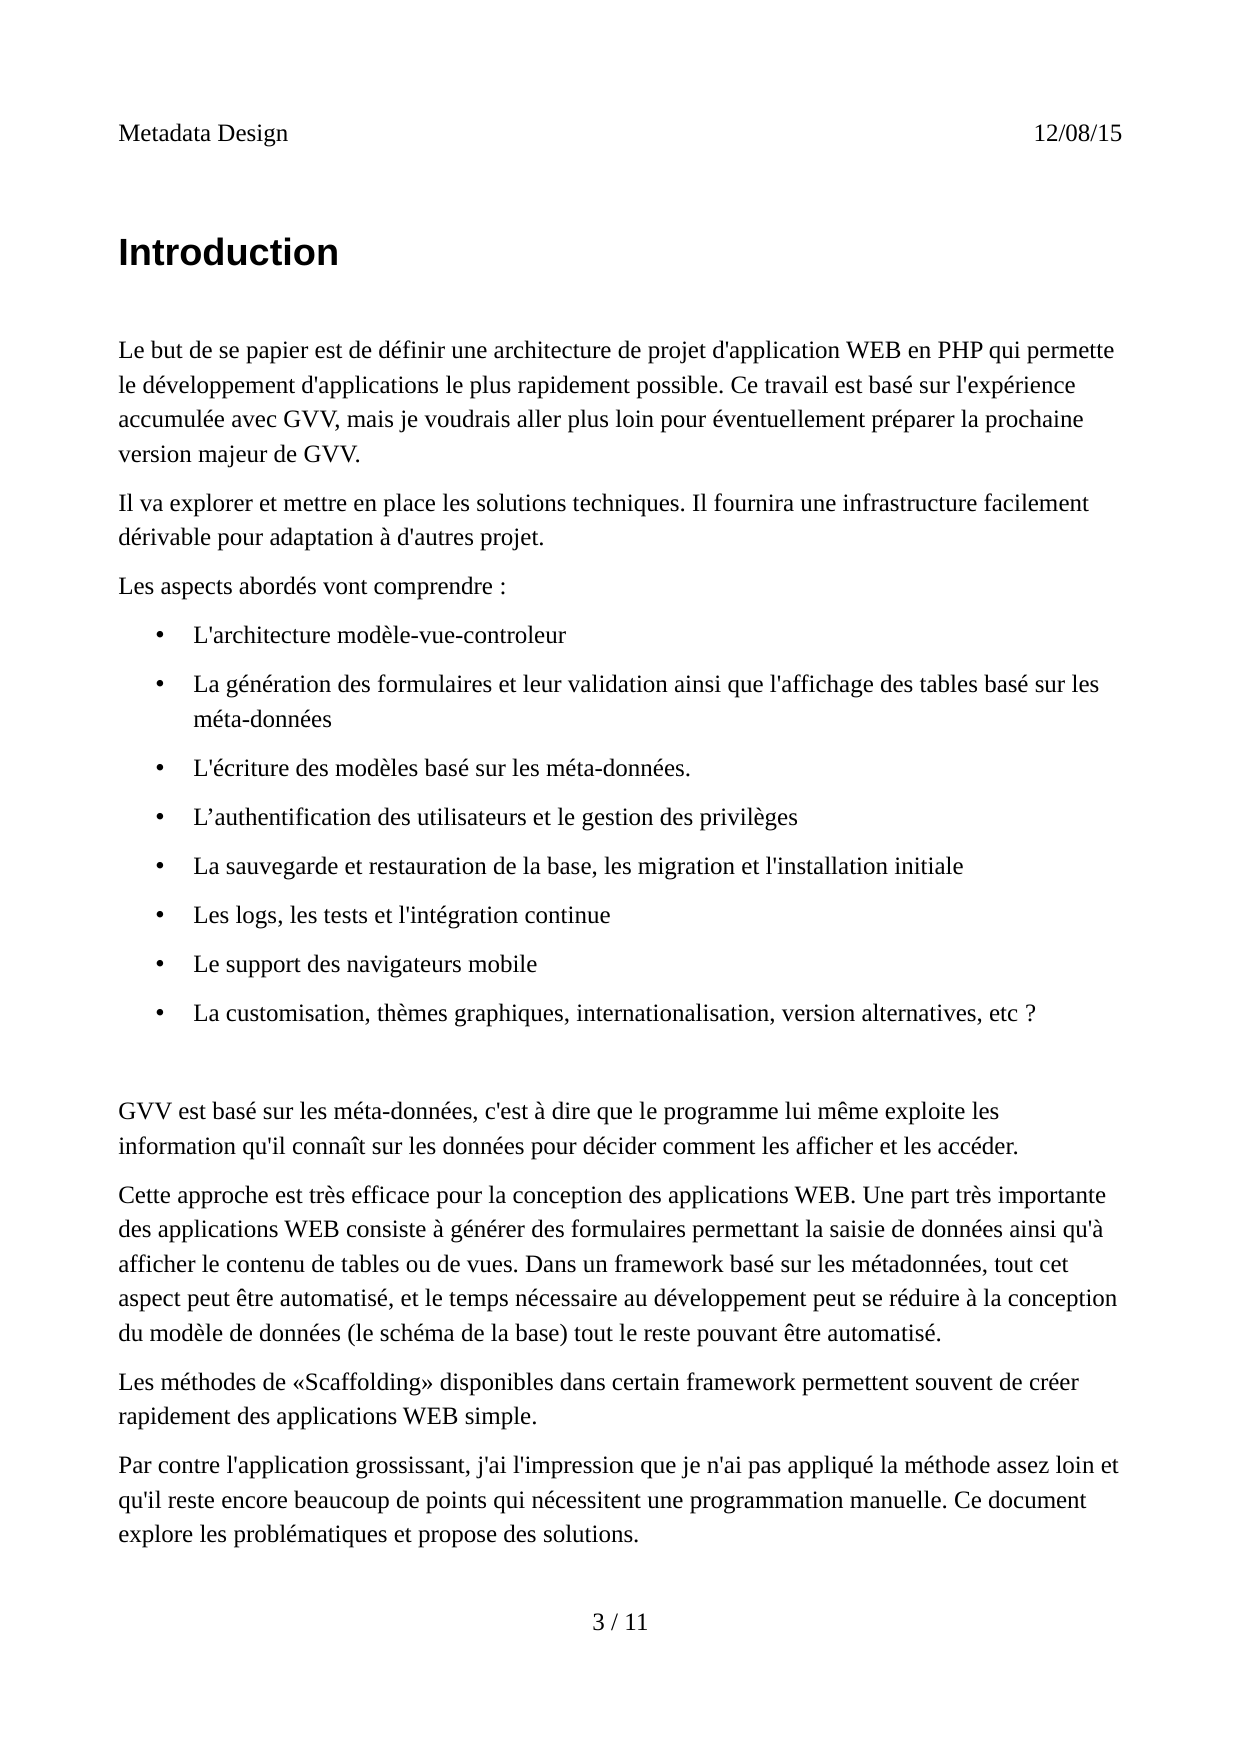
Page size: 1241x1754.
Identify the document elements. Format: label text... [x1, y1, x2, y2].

list Le support des navigateurs mobile [156, 949, 1122, 978]
text Par contre l'application grossissant, j'ai l'impression que je n'ai pas appliqué la méthode assez loin et qu'il reste encore beaucoup de points qui nécessitent une programmation manuelle. Ce document explore les problématiques et propose des solutions. [118, 1451, 1122, 1548]
list La sauvegarde et restauration de la base, les migration et l'installation initiale [156, 851, 1122, 880]
list L'écriture des modèles basé sur les méta-données. [156, 753, 1122, 782]
text GVV est basé sur les méta-données, c'est à dire que le programme lui même exploite les information qu'il connaît sur les données pour décider comment les afficher et les accéder. [118, 1096, 1122, 1160]
subtitle Introduction [118, 230, 1122, 274]
text Il va explorer et mettre en place les solutions techniques. Il fournira une infrastructure facilement dérivable pour adaptation à d'autres projet. [118, 488, 1122, 551]
text Le but de se papier est de définir une architecture de projet d'application WEB en PHP qui permette le développement d'applications le plus rapidement possible. Ce travail est basé sur l'expérience accumulée avec GVV, mais je voudrais aller plus loin pour éventuellement préparer la prochaine version majeur de GVV. [118, 335, 1122, 467]
list La génération des formulaires et leur validation ainsi que l'affichage des tables basé sur les méta-données [156, 669, 1122, 733]
text Les aspects abordés vont comprendre : [118, 571, 1122, 600]
text Cette approche est très efficace pour la conception des applications WEB. Une part très importante des applications WEB consiste à générer des formulaires permettant la saisie de données ainsi qu'à afficher le contenu de tables ou de vues. Dans un framework basé sur les métadonnées, tout cet aspect peut être automatisé, et le temps nécessaire au développement peut se réduire à la conception du modèle de données (le schéma de la base) tout le reste pouvant être automatisé. [118, 1180, 1122, 1347]
list Les logs, les tests et l'intégration continue [156, 900, 1122, 929]
list L'architecture modèle-vue-controleur [156, 620, 1122, 649]
list La customisation, thèmes graphiques, internationalisation, version alternatives, etc ? [156, 998, 1122, 1027]
text Les méthodes de «Scaffolding» disponibles dans certain framework permettent souvent de créer rapidement des applications WEB simple. [118, 1367, 1122, 1430]
list L’authentification des utilisateurs et le gestion des privilèges [156, 802, 1122, 831]
